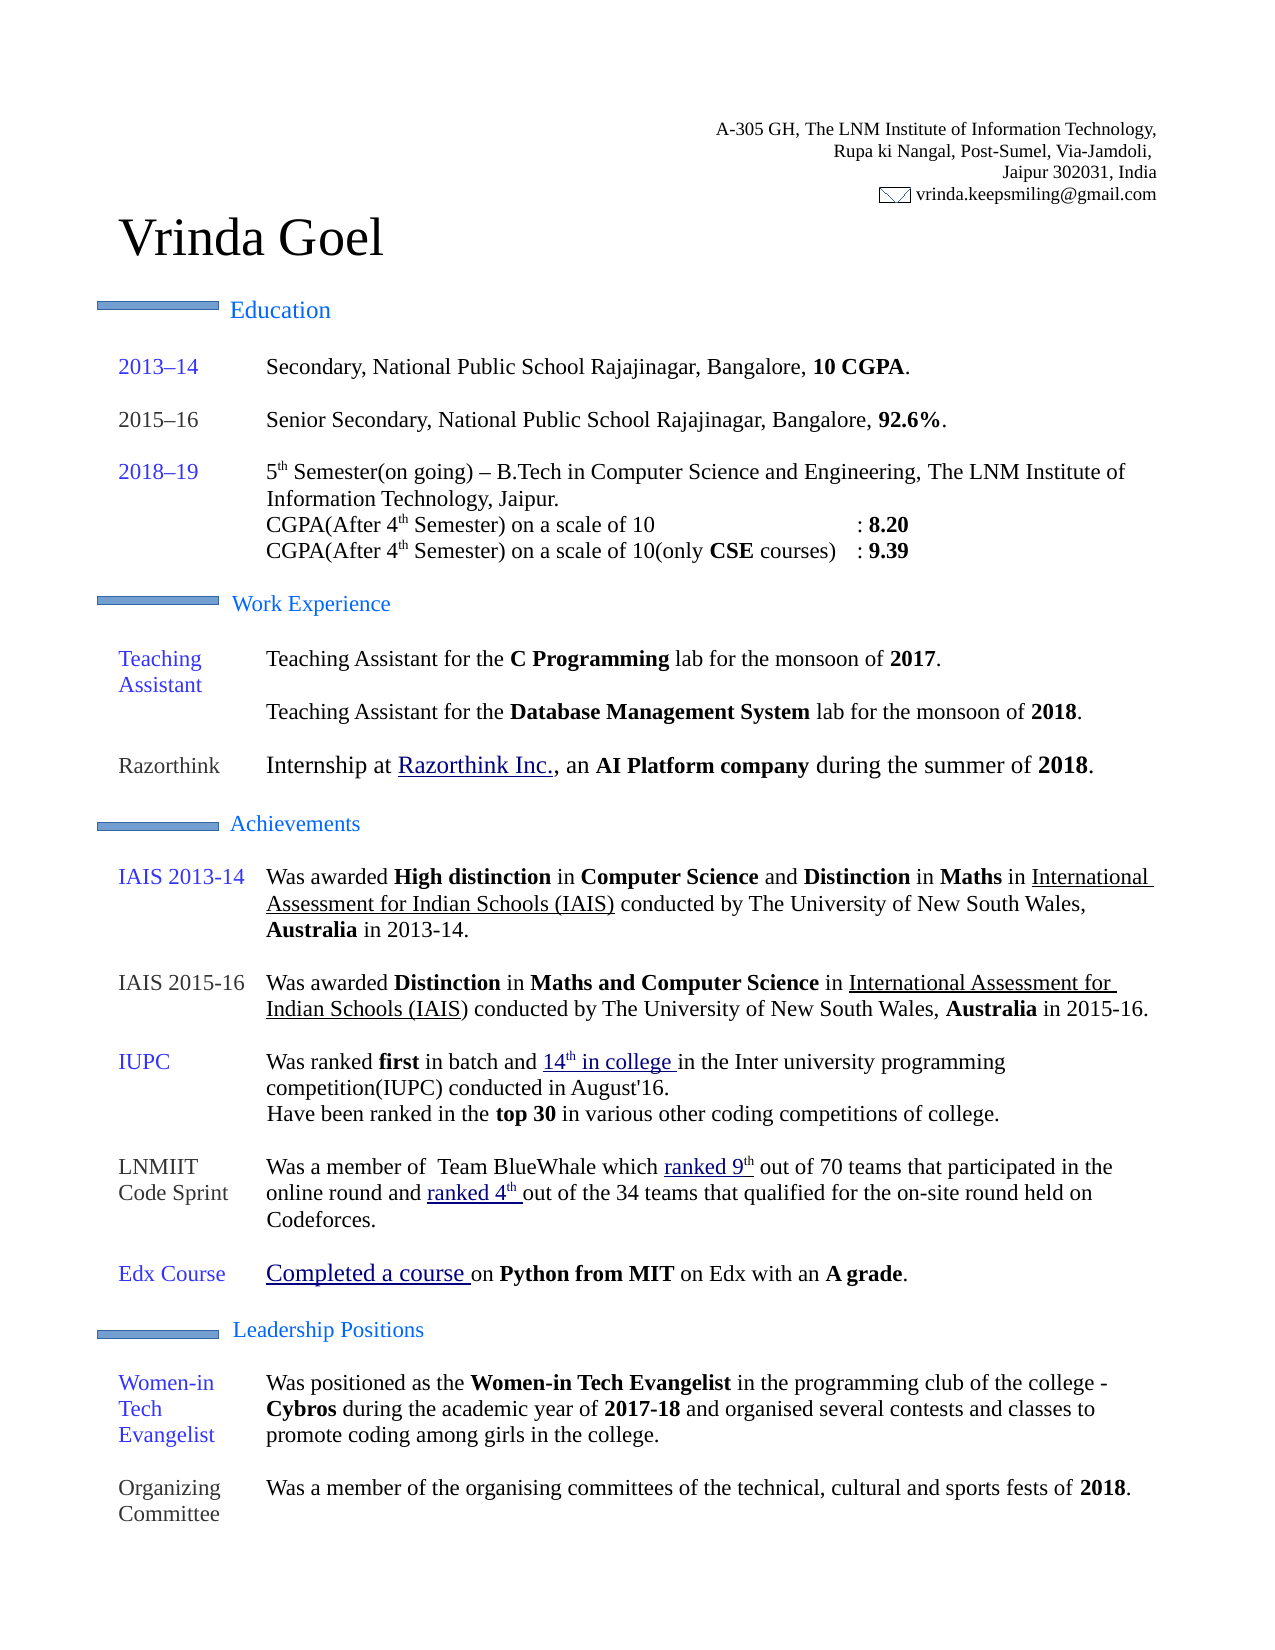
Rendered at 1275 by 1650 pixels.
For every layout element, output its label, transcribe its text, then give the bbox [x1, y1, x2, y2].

text 2018–19 5th Semester(on going) – B.Tech in Computer Science and Engineering, The LNM Institute of Information Technology, Jaipur. [118, 458, 1157, 511]
list Evangelist promote coding among girls in the college. [118, 1421, 1157, 1448]
list Women-in Was positioned as the Women-in Tech Evangelist in the programming club of the college - [118, 1369, 1157, 1395]
list IUPC Was ranked first in batch and 14th in college in the Inter university programming competition(IUPC) conducted in August'16. [118, 1048, 1157, 1100]
list Committee [118, 1501, 1157, 1527]
text Work Experience [118, 590, 1157, 616]
text Jaipur 302031, India [118, 161, 1157, 183]
text Vrinda Goel [118, 204, 1157, 267]
list LNMIIT Was a member of Team BlueWhale which ranked 9th out of 70 teams that participated in the [118, 1153, 1157, 1179]
list Have been ranked in the top 30 in various other coding competitions of college. [118, 1100, 1157, 1127]
list Edx Course Completed a course on Python from MIT on Edx with an A grade. [118, 1258, 1157, 1287]
text Rupa ki Nangal, Post-Sumel, Via-Jamdoli, [118, 140, 1157, 161]
text CGPA(After 4th Semester) on a scale of 10 : 8.20 [118, 511, 1157, 537]
list Leadership Positions [118, 1316, 1157, 1342]
text Teaching Assistant for the Database Management System lab for the monsoon of 2018. [118, 698, 1157, 724]
list IAIS 2013-14 Was awarded High distinction in Computer Science and Distinction in Maths in International Assessment for Indian Schools (IAIS) conducted by The University of New South Wales, Australia in 2013-14. [118, 863, 1157, 942]
text Assistant [118, 672, 1157, 698]
list Tech Cybros during the academic year of 2017-18 and organised several contests and classes to [118, 1395, 1157, 1421]
text Education [118, 295, 1157, 324]
text CGPA(After 4th Semester) on a scale of 10(only CSE courses) : 9.39 [118, 537, 1157, 564]
text Razorthink Internship at Razorthink Inc., an AI Platform company during the summer of 2018. [118, 751, 1157, 779]
text A-305 GH, The LNM Institute of Information Technology, [118, 118, 1157, 140]
list IAIS 2015-16 Was awarded Distinction in Maths and Computer Science in International Assessment for Indian Schools (IAIS) conducted by The University of New South Wales, Australia in 2015-16. [118, 969, 1157, 1021]
text vrinda.keepsmiling@gmail.com [118, 183, 1157, 204]
text 2013–14 Secondary, National Public School Rajajinagar, Bangalore, 10 CGPA. [118, 353, 1157, 379]
text 2015–16 Senior Secondary, National Public School Rajajinagar, Bangalore, 92.6%. [118, 406, 1157, 432]
text Achievements [118, 808, 1157, 837]
list Code Sprint online round and ranked 4th out of the 34 teams that qualified for the on-site round held on Codeforces. [118, 1179, 1157, 1232]
list Organizing Was a member of the organising committees of the technical, cultural and sports fests of 2018. [118, 1474, 1157, 1501]
text Teaching Teaching Assistant for the C Programming lab for the monsoon of 2017. [118, 645, 1157, 672]
